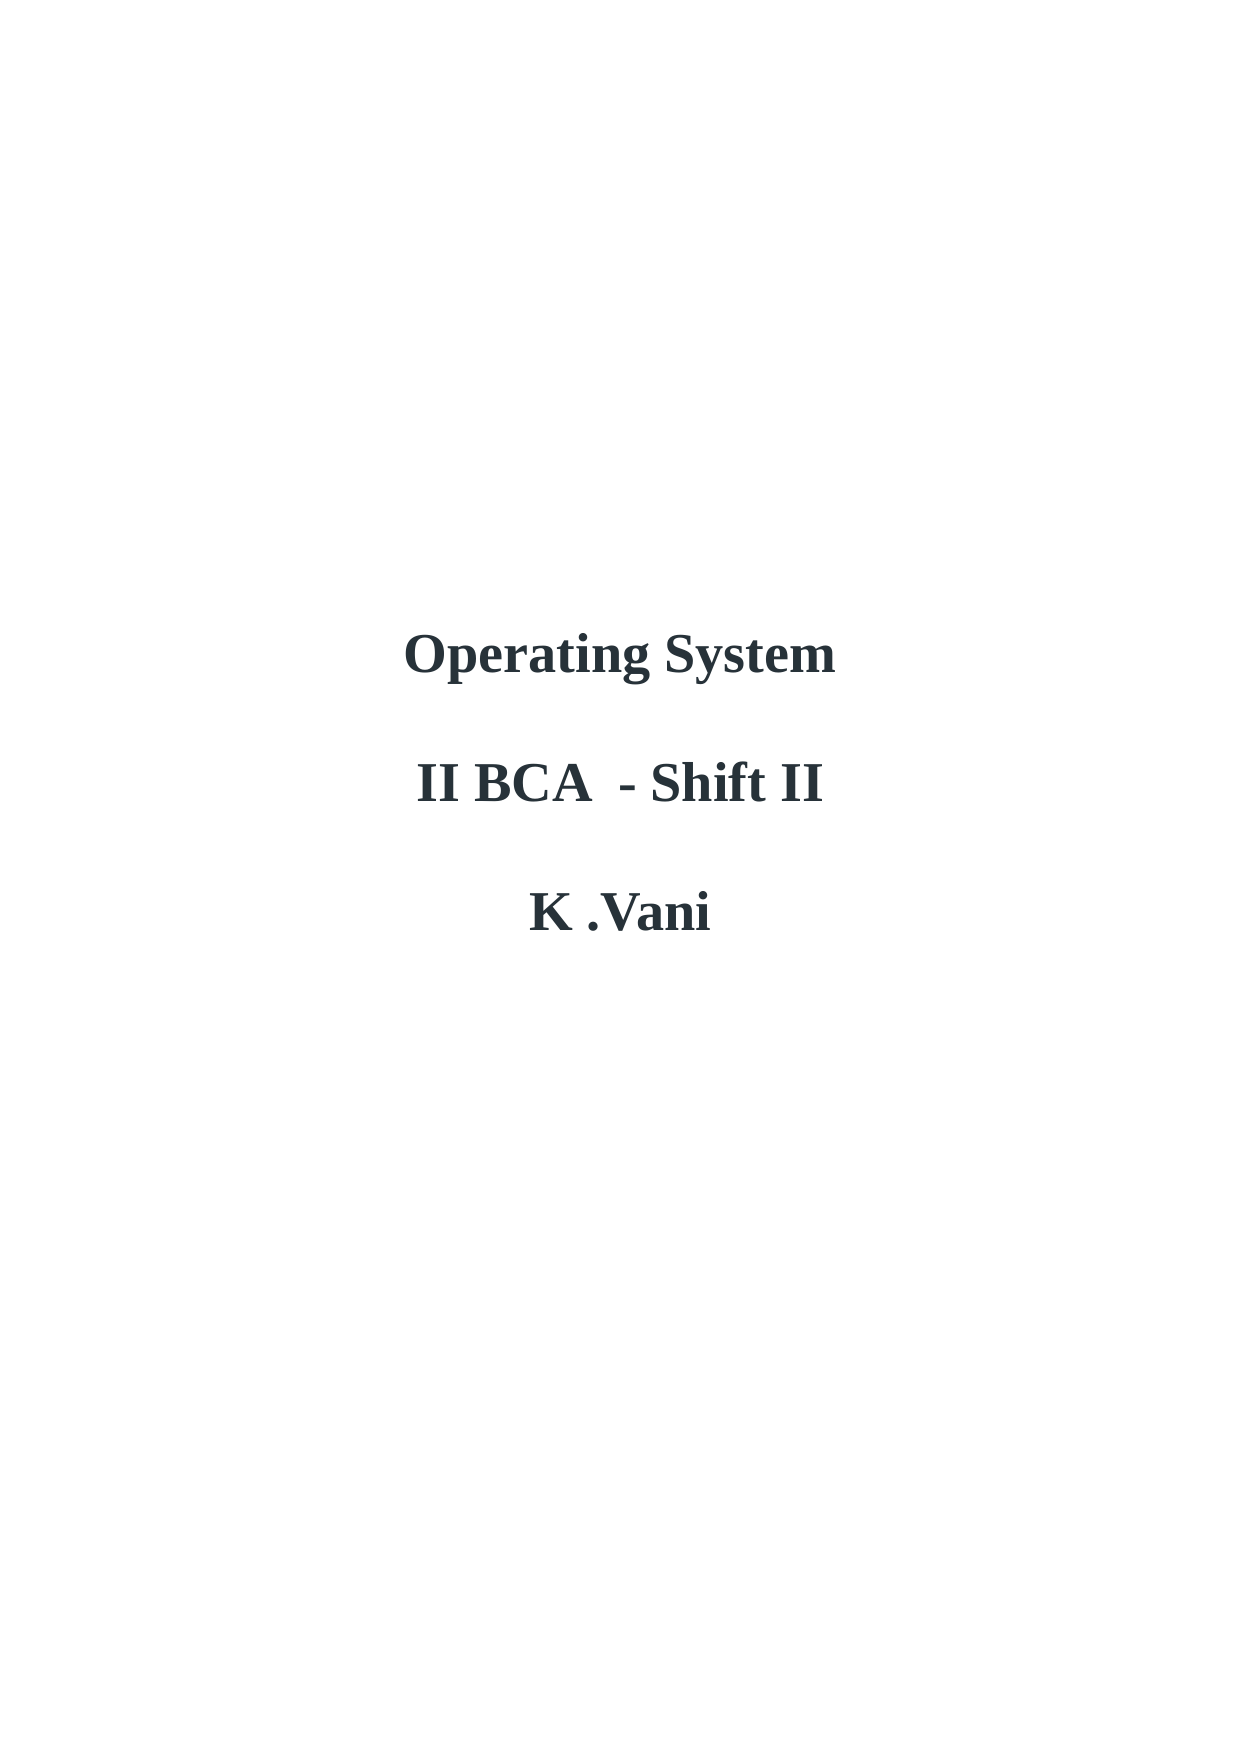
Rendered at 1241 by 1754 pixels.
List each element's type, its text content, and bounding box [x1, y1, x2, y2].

subtitle K .Vani [150, 878, 1090, 943]
subtitle II BCA - Shift II [150, 749, 1090, 814]
subtitle Operating System [150, 619, 1090, 684]
